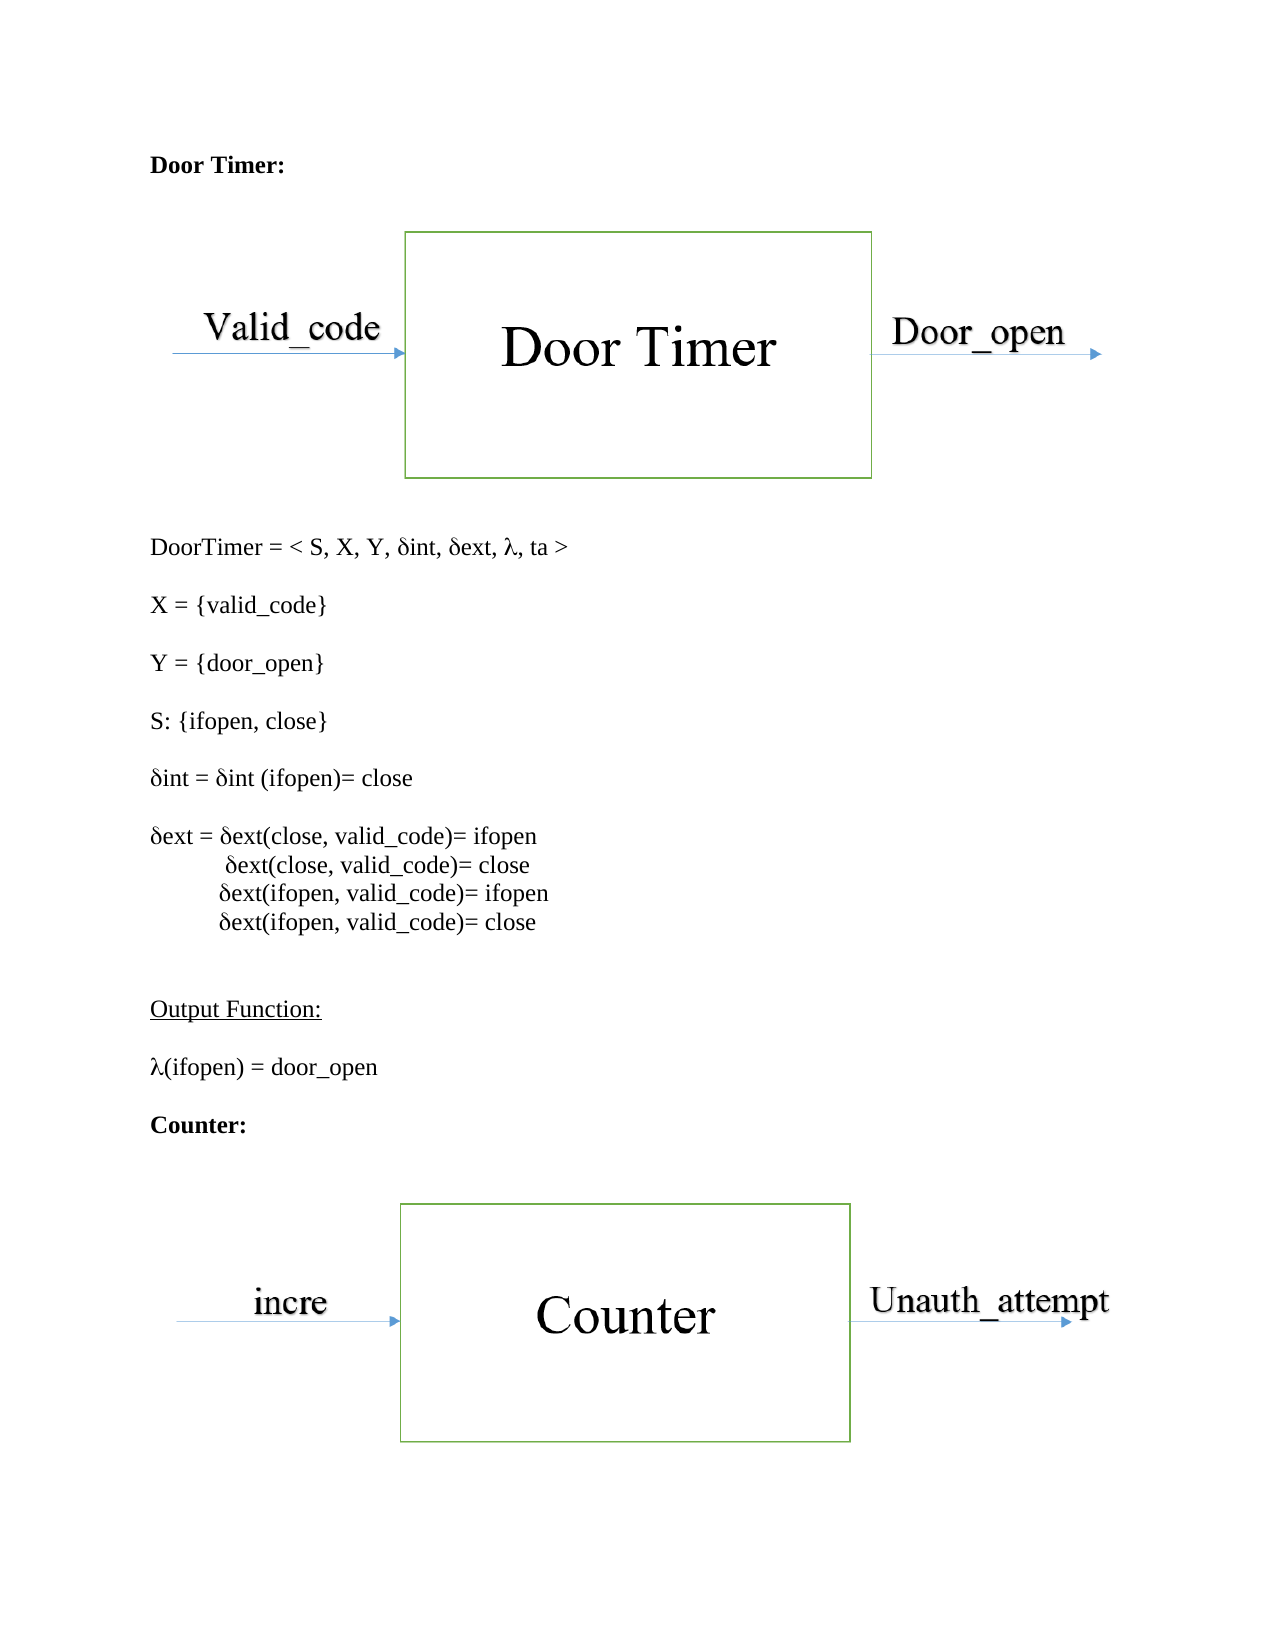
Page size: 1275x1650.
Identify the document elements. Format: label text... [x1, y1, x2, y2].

text X = {valid_code} [150, 590, 1125, 619]
subtitle Door Timer: [150, 150, 1125, 179]
picture [150, 191, 1125, 504]
text ext(close, valid_code)= close [150, 850, 1125, 878]
text ext(ifopen, valid_code)= close [150, 907, 1125, 936]
text S: {ifopen, close} [150, 706, 1125, 735]
text Output Function: [150, 994, 1125, 1023]
text ext(ifopen, valid_code)= ifopen [150, 878, 1125, 907]
text Y = {door_open} [150, 648, 1125, 677]
text int = int (ifopen)= close [150, 763, 1125, 792]
text DoorTimer = < S, X, Y, int, ext, , ta > [150, 532, 1125, 561]
text ext = ext(close, valid_code)= ifopen [150, 821, 1125, 850]
subtitle Counter: [150, 1110, 1125, 1138]
text (ifopen) = door_open [150, 1052, 1125, 1081]
picture [150, 1151, 1125, 1488]
